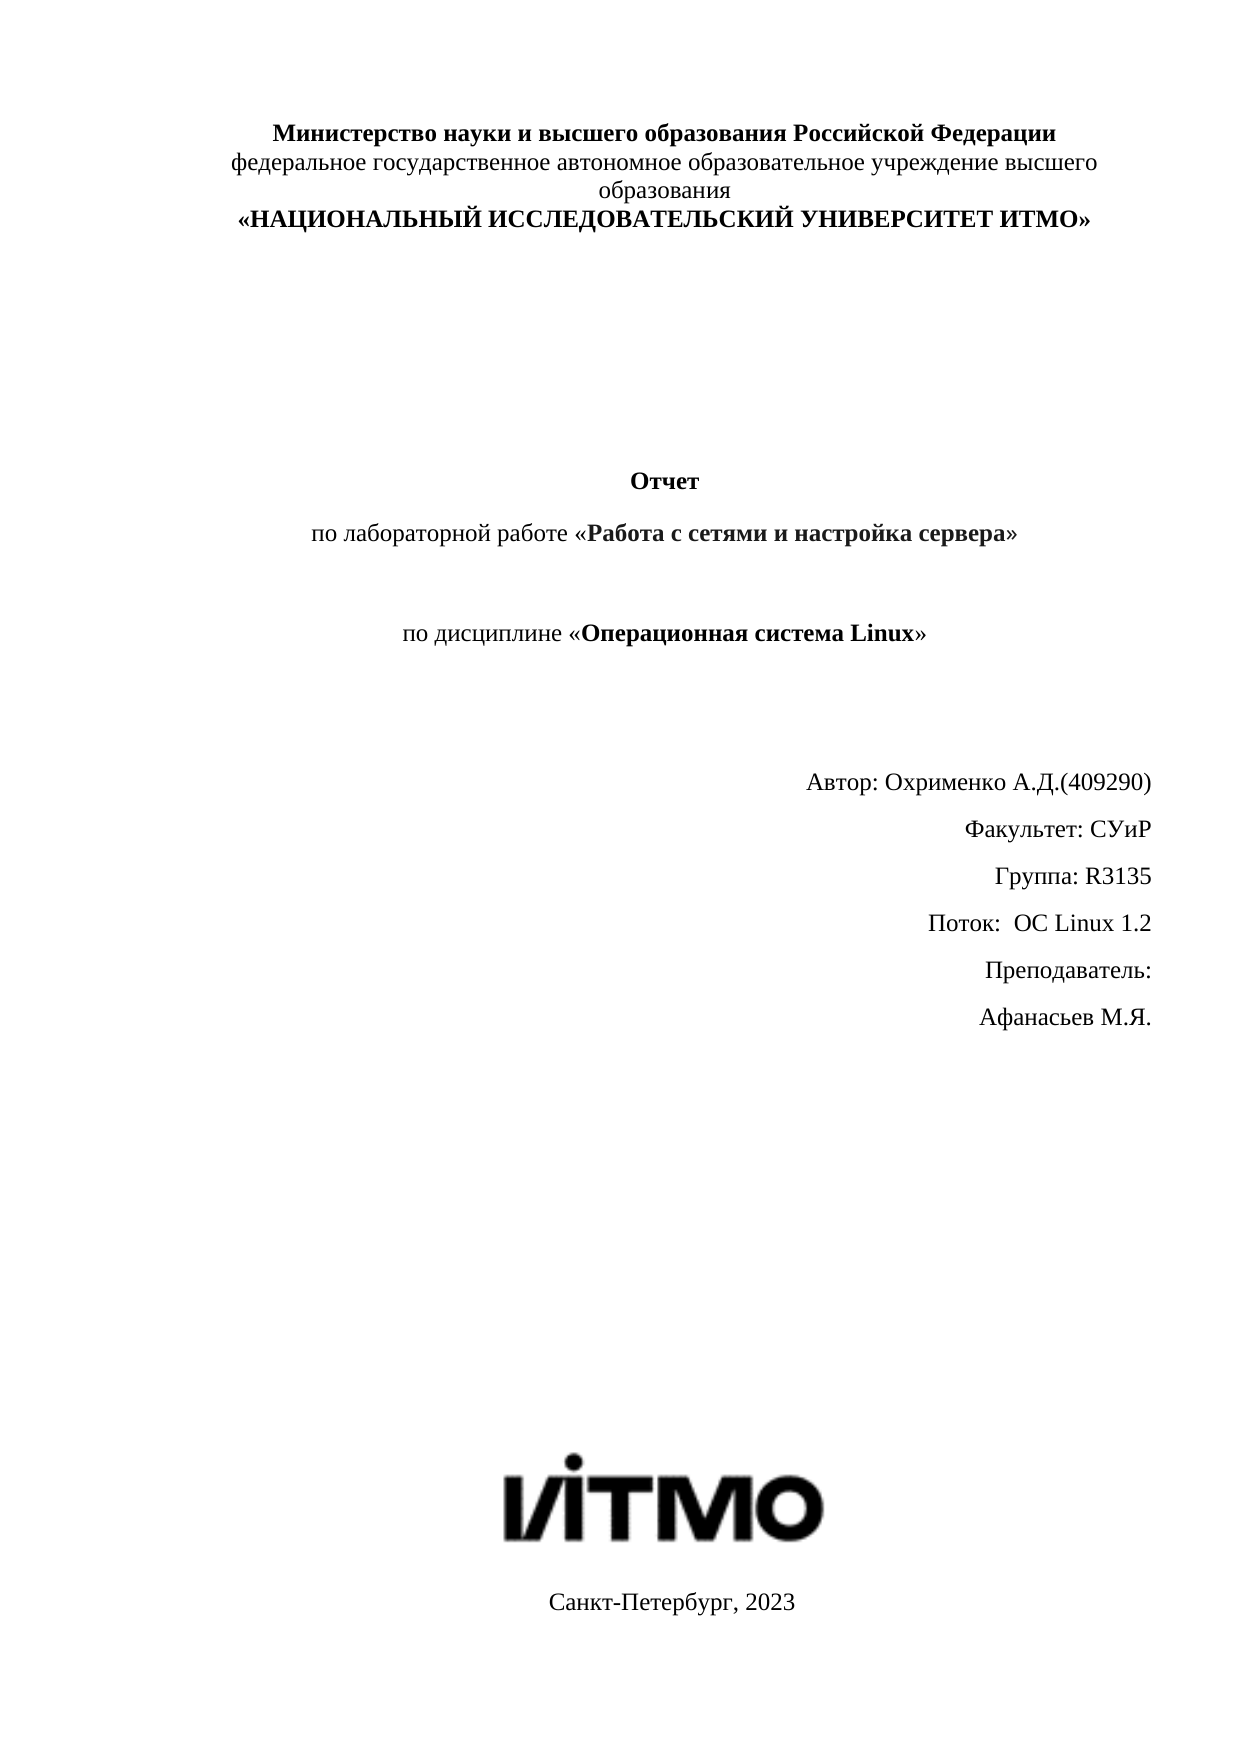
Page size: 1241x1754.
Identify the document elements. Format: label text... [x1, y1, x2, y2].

picture [490, 1429, 839, 1567]
text по лабораторной работе «Работа с сетями и настройка сервера» [177, 516, 1152, 548]
text Факультет: СУиР [177, 814, 1152, 843]
text Группа: R3135 [177, 861, 1152, 890]
text по дисциплине «Операционная система Linux» [177, 618, 1152, 647]
text Санкт-Петербург, 2023 [177, 1587, 1152, 1616]
text Поток: ОС Linux 1.2 [177, 908, 1152, 937]
text Афанасьев М.Я. [177, 1002, 1152, 1031]
text Преподаватель: [177, 955, 1152, 984]
text «НАЦИОНАЛЬНЫЙ ИССЛЕДОВАТЕЛЬСКИЙ УНИВЕРСИТЕТ ИТМО» [177, 204, 1152, 233]
text федеральное государственное автономное образовательное учреждение высшего образования [177, 147, 1152, 204]
text Отчет [177, 466, 1152, 495]
text Министерство науки и высшего образования Российской Федерации [177, 118, 1152, 147]
text Автор: Охрименко А.Д.(409290) [177, 767, 1152, 796]
